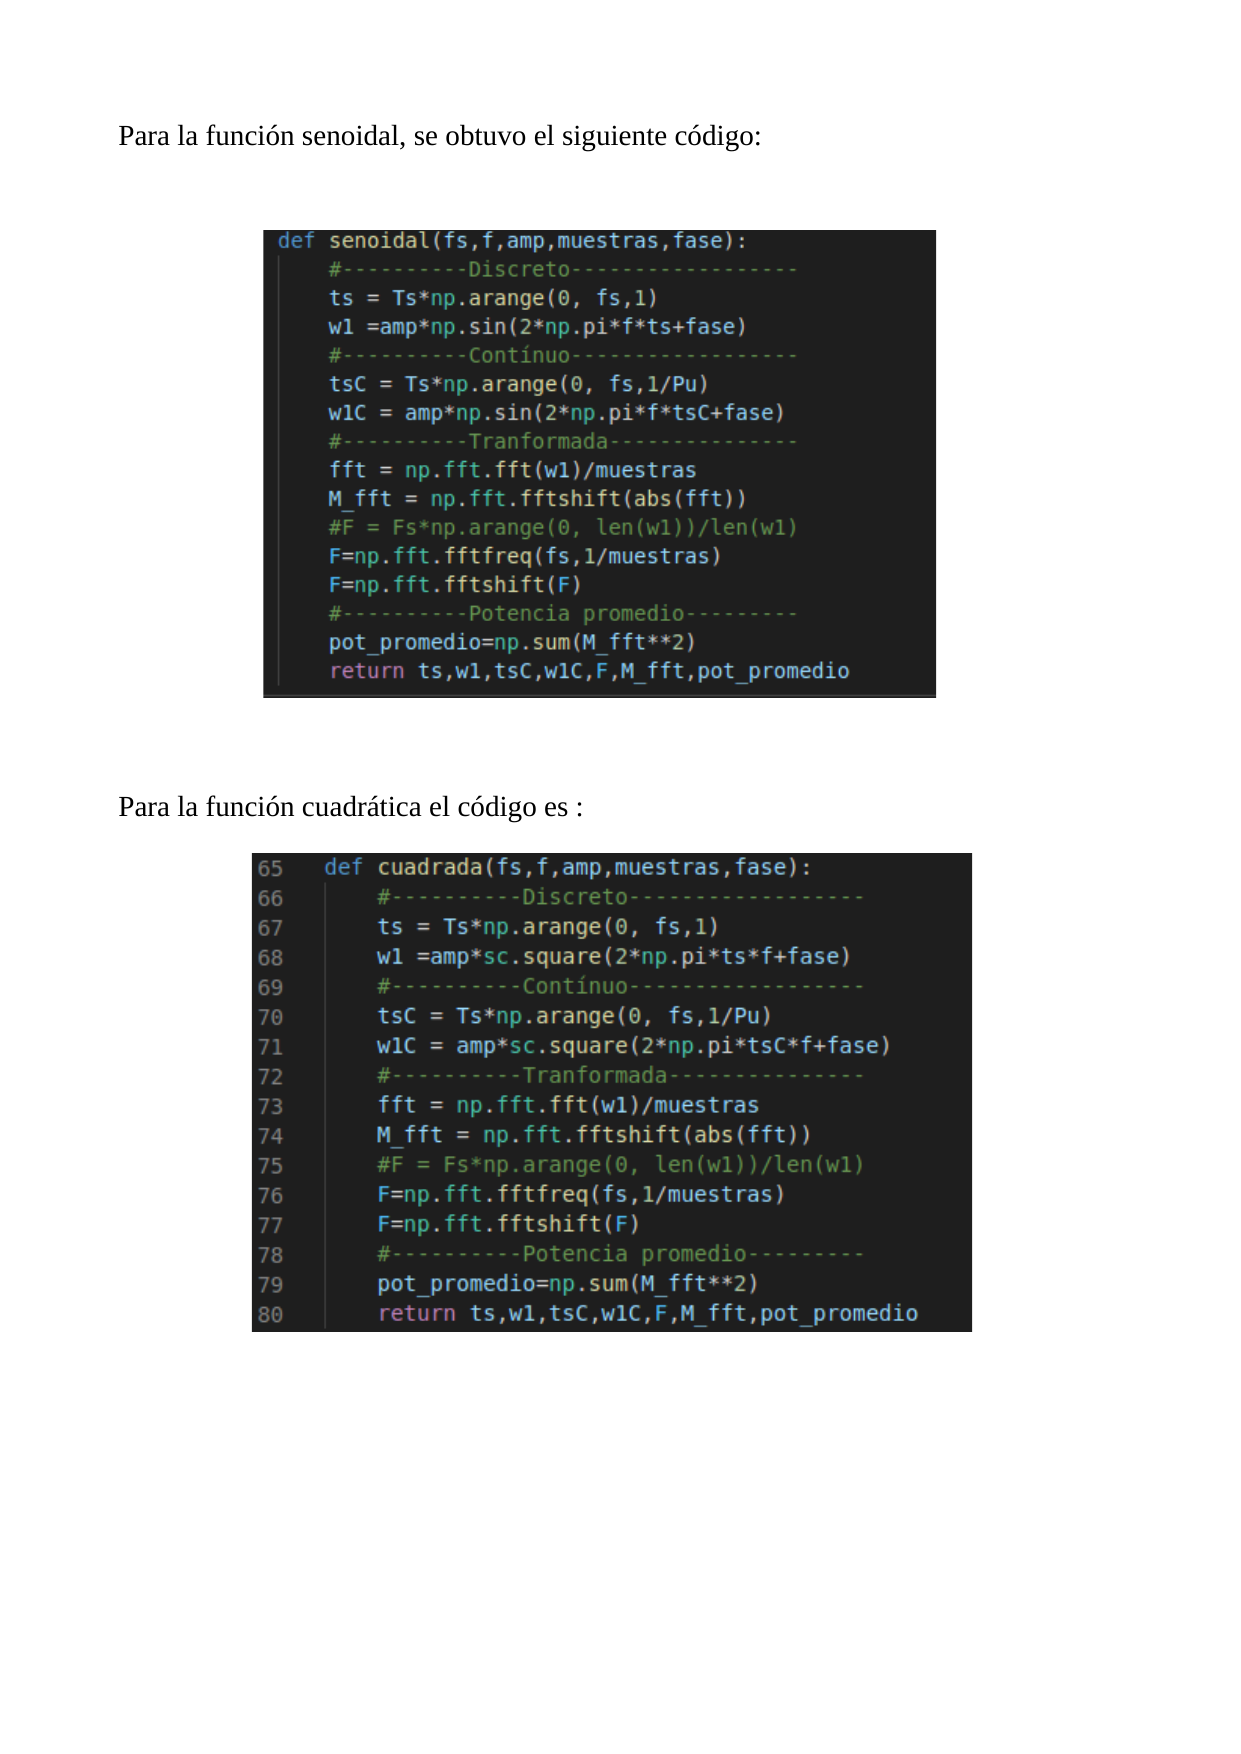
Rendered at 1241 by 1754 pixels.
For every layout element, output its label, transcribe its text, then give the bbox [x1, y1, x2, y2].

picture [263, 230, 937, 698]
text Para la función senoidal, se obtuvo el siguiente código: [118, 118, 1122, 152]
text Para la función cuadrática el código es : [118, 789, 1122, 822]
picture [251, 853, 973, 1332]
